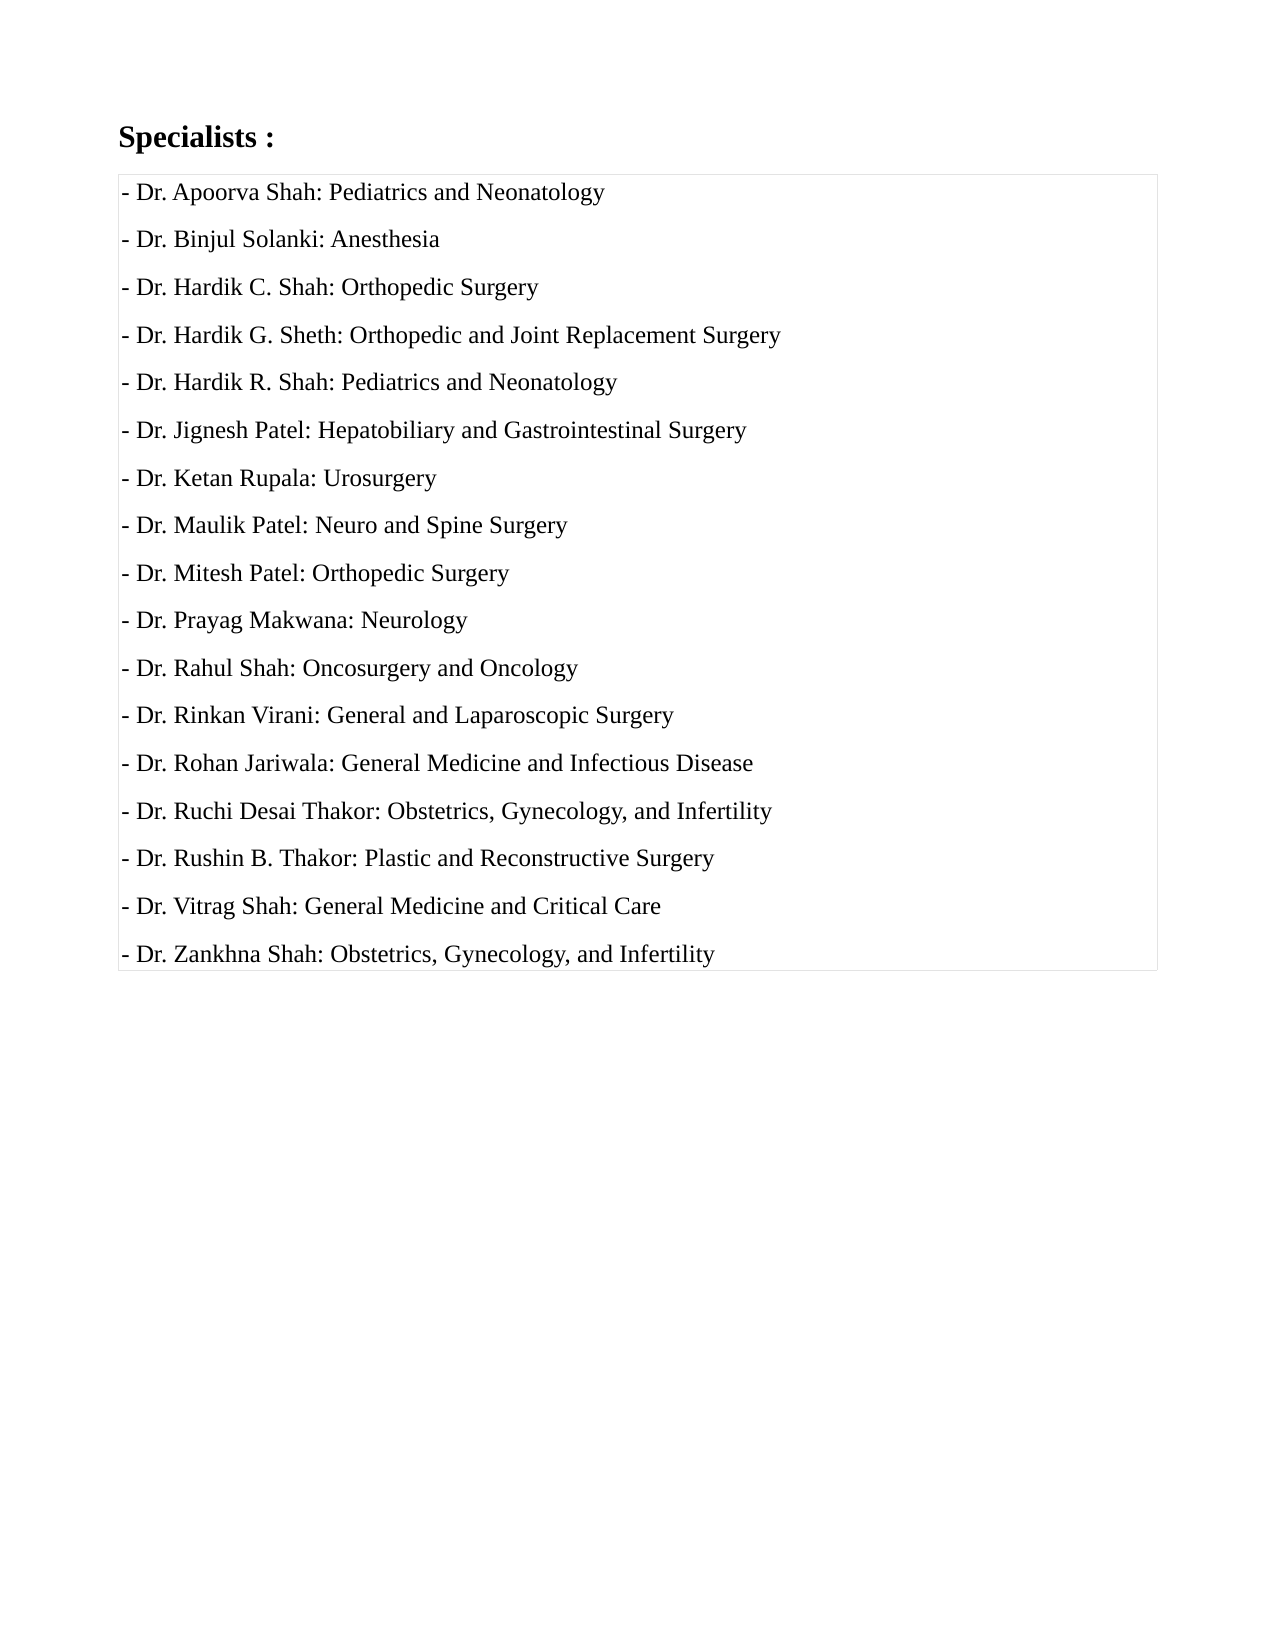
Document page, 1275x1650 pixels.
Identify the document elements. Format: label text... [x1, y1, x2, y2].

text - Dr. Prayag Makwana: Neurology [119, 602, 1157, 634]
text - Dr. Rinkan Virani: General and Laparoscopic Surgery [119, 698, 1157, 729]
text Specialists : [118, 118, 1157, 154]
text - Dr. Rushin B. Thakor: Plastic and Reconstructive Surgery [119, 840, 1157, 872]
text - Dr. Apoorva Shah: Pediatrics and Neonatology [119, 175, 1157, 206]
text - Dr. Ketan Rupala: Urosurgery [119, 459, 1157, 491]
text - Dr. Binjul Solanki: Anesthesia [119, 222, 1157, 253]
text - Dr. Hardik C. Shah: Orthopedic Surgery [119, 269, 1157, 301]
text - Dr. Mitesh Patel: Orthopedic Surgery [119, 555, 1157, 587]
text - Dr. Hardik G. Sheth: Orthopedic and Joint Replacement Surgery [119, 317, 1157, 348]
text - Dr. Jignesh Patel: Hepatobiliary and Gastrointestinal Surgery [119, 412, 1157, 444]
text - Dr. Vitrag Shah: General Medicine and Critical Care [119, 888, 1157, 920]
text - Dr. Hardik R. Shah: Pediatrics and Neonatology [119, 364, 1157, 396]
text - Dr. Rohan Jariwala: General Medicine and Infectious Disease [119, 745, 1157, 777]
text - Dr. Ruchi Desai Thakor: Obstetrics, Gynecology, and Infertility [119, 793, 1157, 824]
text - Dr. Maulik Patel: Neuro and Spine Surgery [119, 507, 1157, 539]
text - Dr. Rahul Shah: Oncosurgery and Oncology [119, 650, 1157, 682]
text - Dr. Zankhna Shah: Obstetrics, Gynecology, and Infertility [119, 936, 1157, 970]
